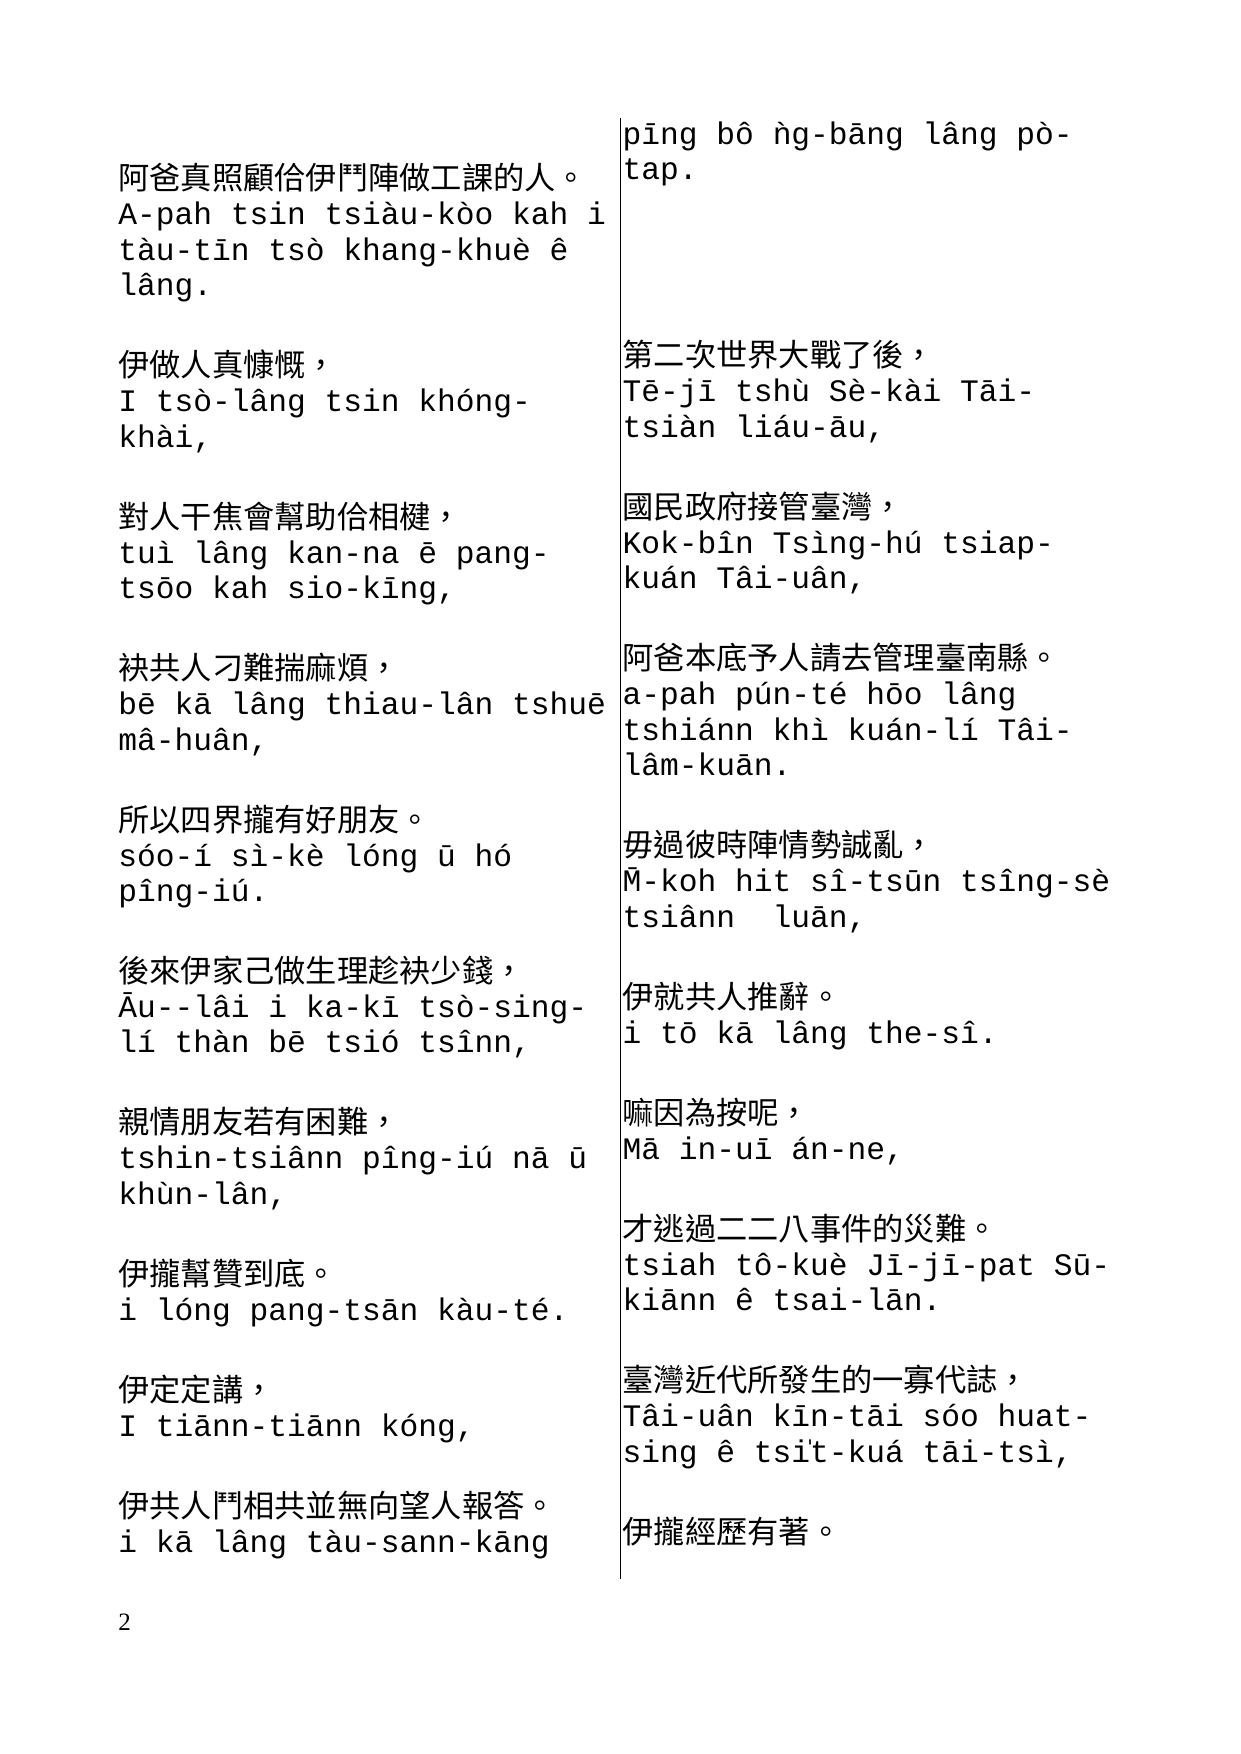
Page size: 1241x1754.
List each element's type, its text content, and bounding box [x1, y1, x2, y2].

text Tâi-uân kīn-tāi sóo huat-sing ê tsi̍t-kuá tāi-tsì, [622, 1401, 1122, 1471]
text 才逃過二二八事件的災難。 [622, 1204, 1122, 1249]
text tuì lâng kan-na ē pang-tsōo kah sio-kīng, [118, 537, 618, 608]
text 阿爸本底予人請去管理臺南縣。 [622, 633, 1122, 679]
text bē kā lâng thiau-lân tshuē mâ-huân, [118, 688, 618, 759]
text M̄-koh hit sî-tsūn tsîng-sè tsiânn luān, [622, 866, 1122, 936]
text Mā in-uī án-ne, [622, 1133, 1122, 1168]
text sóo-í sì-kè lóng ū hó pîng-iú. [118, 840, 618, 911]
text 毋過彼時陣情勢誠亂， [622, 820, 1122, 866]
text 對人干焦會幫助佮相楗， [118, 492, 618, 537]
text 伊攏經歷有著。 [622, 1507, 1122, 1552]
text 袂共人刁難揣麻煩， [118, 643, 618, 688]
text I tiānn-tiānn kóng, [118, 1410, 618, 1446]
text Kok-bîn Tsìng-hú tsiap-kuán Tâi-uân, [622, 527, 1122, 598]
text i lóng pang-tsān kàu-té. [118, 1294, 618, 1330]
text 伊定定講， [118, 1365, 618, 1410]
text 臺灣近代所發生的一寡代誌， [622, 1355, 1122, 1401]
text 國民政府接管臺灣， [622, 482, 1122, 527]
text tshin-tsiânn pîng-iú nā ū khùn-lân, [118, 1143, 618, 1214]
text pīng bô ǹg-bāng lâng pò-tap. [622, 118, 1122, 189]
text 親情朋友若有困難， [118, 1098, 618, 1143]
text 後來伊家己做生理趁袂少錢， [118, 946, 618, 991]
text A-pah tsin tsiàu-kòo kah i tàu-tīn tsò khang-khuè ê lâng. [118, 199, 618, 305]
text i kā lâng tàu-sann-kāng [118, 1526, 618, 1562]
text 伊共人鬥相共並無向望人報答。 [118, 1481, 618, 1526]
text 伊就共人推辭。 [622, 972, 1122, 1017]
text 伊攏幫贊到底。 [118, 1249, 618, 1294]
text I tsò-lâng tsin khóng-khài, [118, 386, 618, 456]
text 第二次世界大戰了後， [622, 331, 1122, 376]
text 阿爸真照顧佮伊鬥陣做工課的人。 [118, 153, 618, 199]
text Tē-jī tshù Sè-kài Tāi-tsiàn liáu-āu, [622, 376, 1122, 447]
text 嘛因為按呢， [622, 1088, 1122, 1133]
text tsiah tô-kuè Jī-jī-pat Sū-kiānn ê tsai-lān. [622, 1249, 1122, 1320]
text a-pah pún-té hōo lâng tshiánn khì kuán-lí Tâi-lâm-kuān. [622, 679, 1122, 785]
text Āu--lâi i ka-kī tsò-sing-lí thàn bē tsió tsînn, [118, 991, 618, 1062]
text 伊做人真慷慨， [118, 340, 618, 386]
text 所以四界攏有好朋友。 [118, 795, 618, 840]
text i tō kā lâng the-sî. [622, 1017, 1122, 1052]
